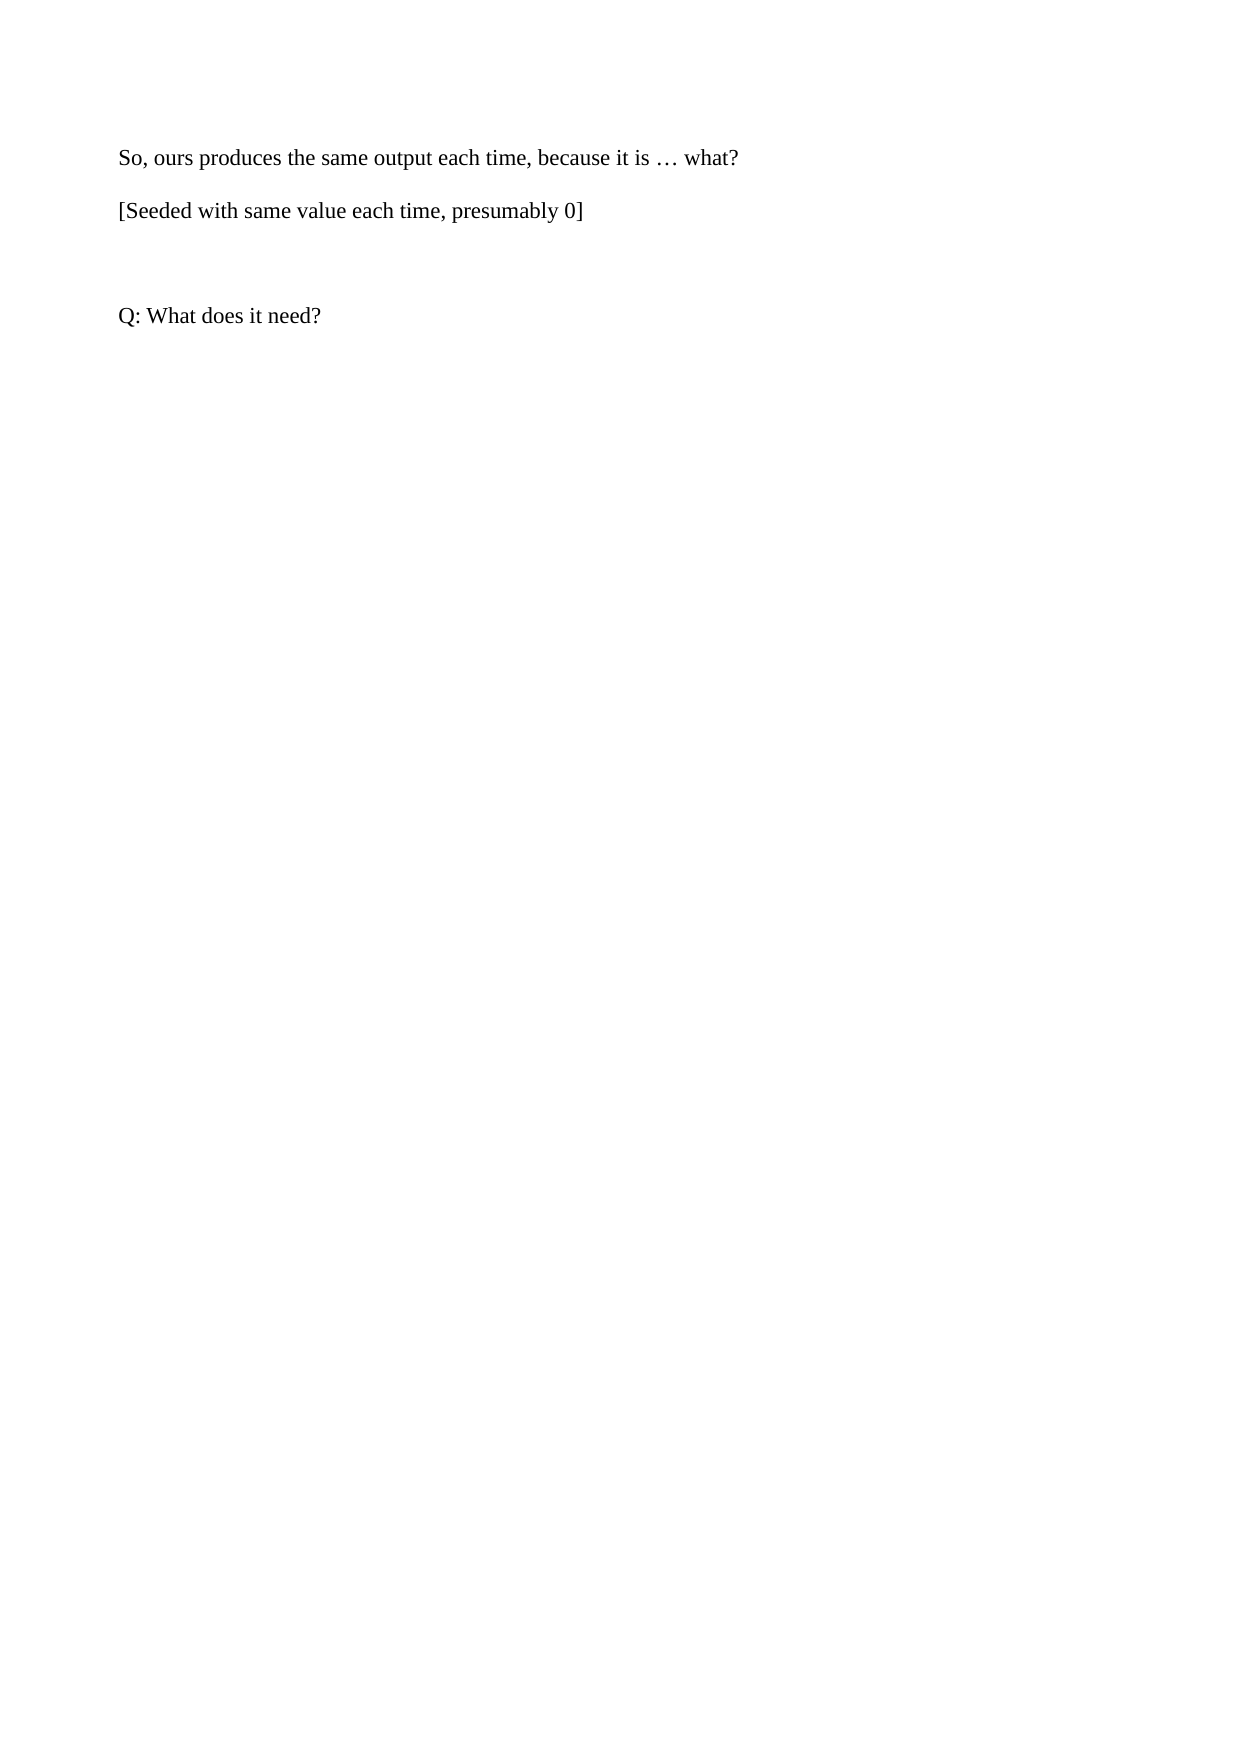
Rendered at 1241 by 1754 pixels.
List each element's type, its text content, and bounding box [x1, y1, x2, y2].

text [Seeded with same value each time, presumably 0] [118, 197, 1122, 223]
text So, ours produces the same output each time, because it is … what? [118, 144, 1122, 171]
text Q: What does it need? [118, 303, 1122, 329]
